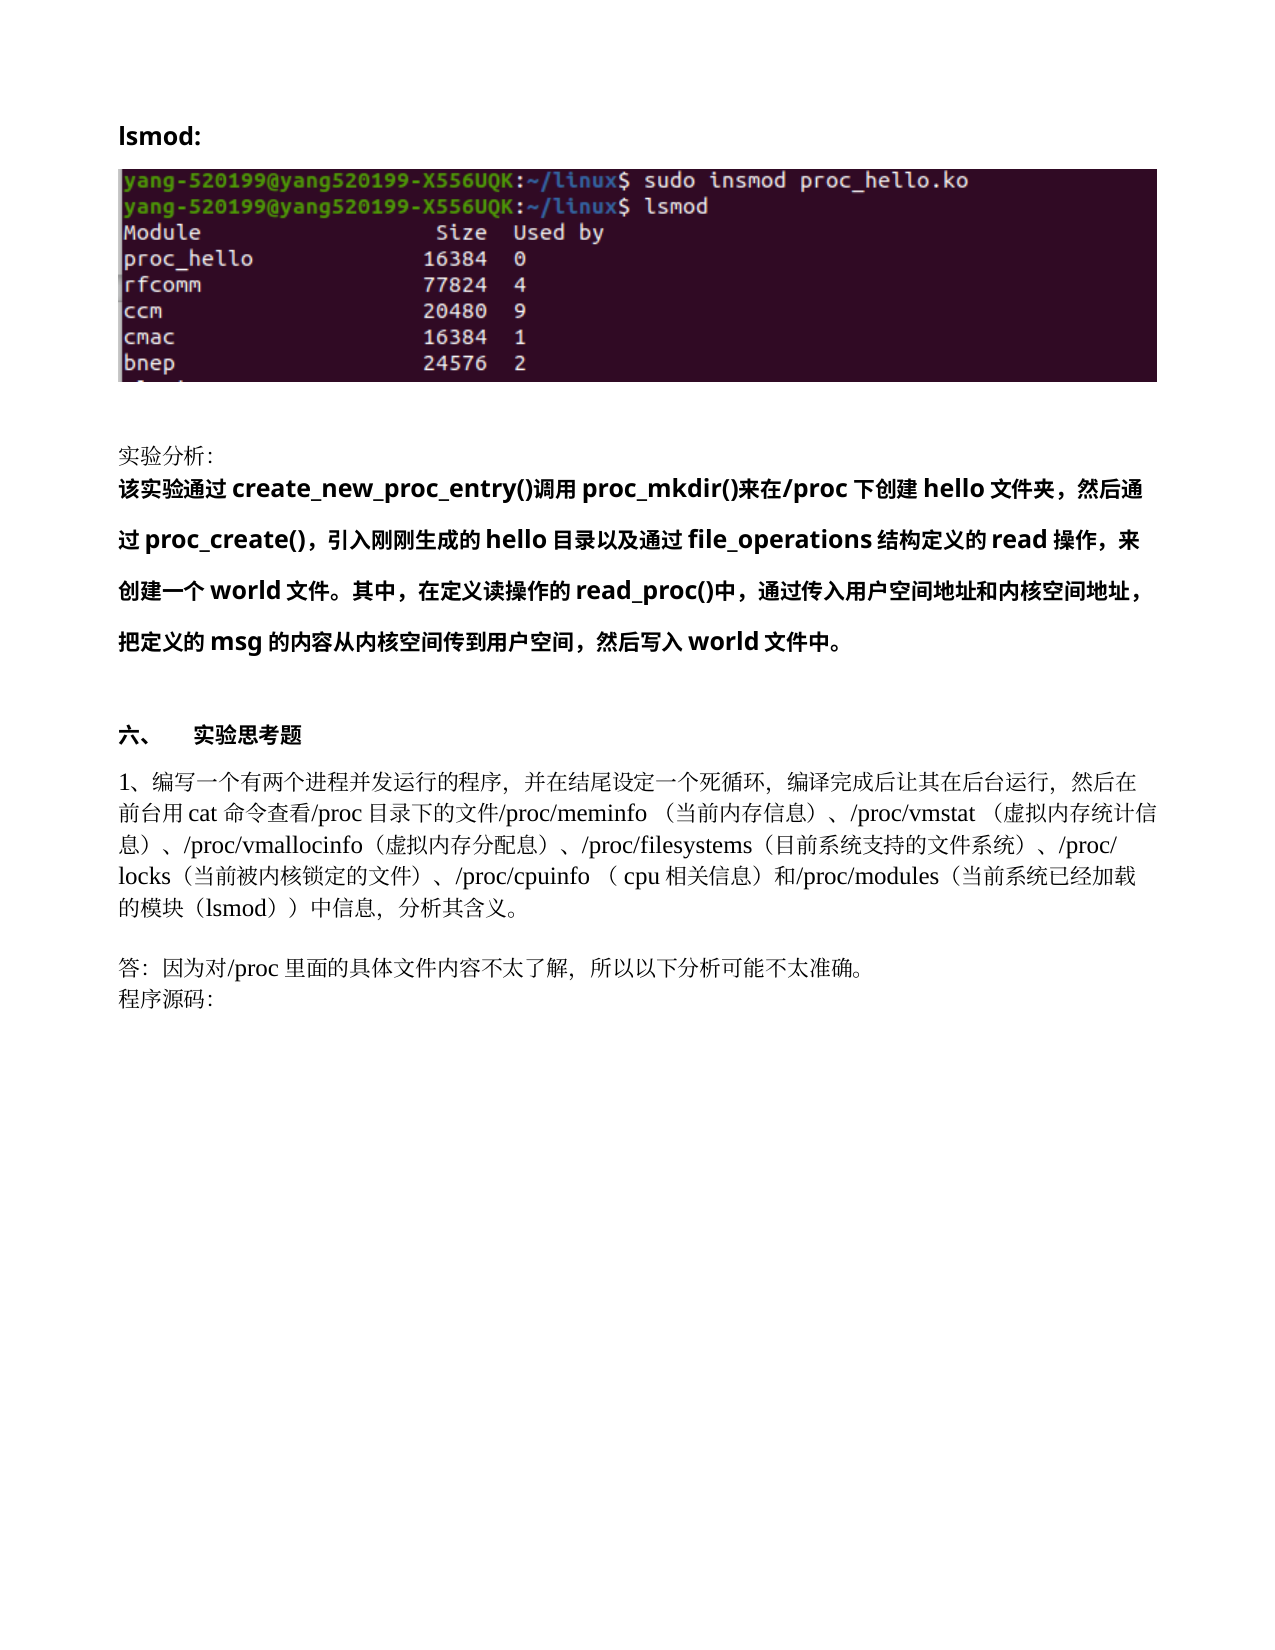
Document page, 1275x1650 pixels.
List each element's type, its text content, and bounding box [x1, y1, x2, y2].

picture [118, 169, 1157, 382]
text 程序源码： [118, 983, 1157, 1014]
list 实验思考题 [118, 718, 1157, 749]
list 编写一个有两个进程并发运行的程序，并在结尾设定一个死循环，编译完成后让其在后台运行，然后在前台用cat 命令查看/proc目录下的文件/proc/meminfo （当前内存信息）、/proc/vmstat （虚拟内存统计信息）、/proc/vmallocinfo（虚拟内存分配息）、/proc/filesystems（目前系统支持的文件系统）、/proc/locks（当前被内核锁定的文件）、/proc/cpuinfo （ cpu相关信息）和/proc/modules（当前系统已经加载的模块（lsmod））中信息，分析其含义。 [118, 765, 1157, 922]
text 答：因为对/proc里面的具体文件内容不太了解，所以以下分析可能不太准确。 [118, 951, 1157, 983]
text 实验分析： [118, 439, 1157, 470]
text lsmod: [118, 118, 1157, 152]
text 该实验通过create_new_proc_entry()调用proc_mkdir()来在/proc下创建hello文件夹，然后通过proc_create()，引入刚刚生成的hello目录以及通过file_operations结构定义的read操作，来创建一个world文件。其中，在定义读操作的read_proc()中，通过传入用户空间地址和内核空间地址，把定义的msg的内容从内核空间传到用户空间，然后写入world文件中。 [118, 470, 1157, 658]
